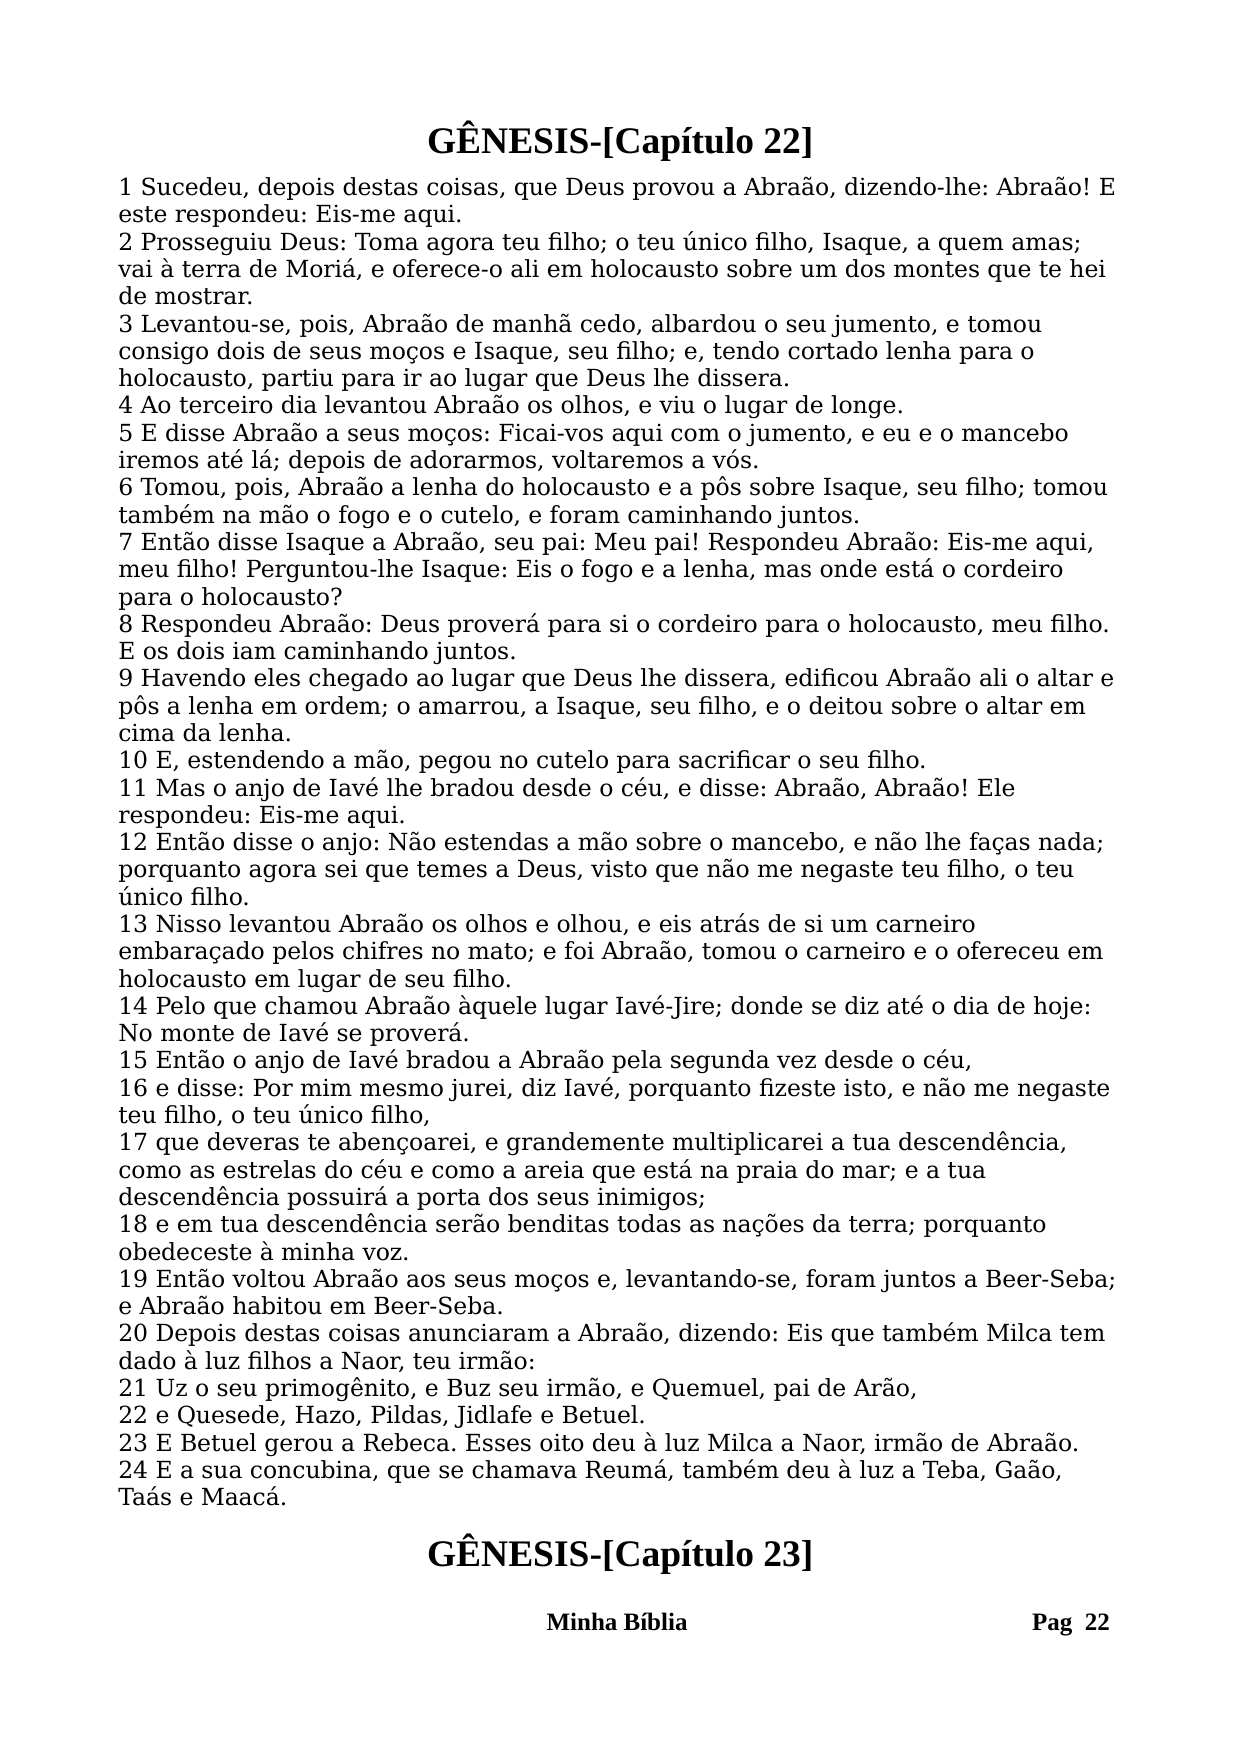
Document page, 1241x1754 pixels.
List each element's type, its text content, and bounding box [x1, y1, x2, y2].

text 16 e disse: Por mim mesmo jurei, diz Iavé, porquanto fizeste isto, e não me negaste teu filho, o teu único filho, [118, 1074, 1122, 1129]
text 7 Então disse Isaque a Abraão, seu pai: Meu pai! Respondeu Abraão: Eis-me aqui, meu filho! Perguntou-lhe Isaque: Eis o fogo e a lenha, mas onde está o cordeiro para o holocausto? [118, 528, 1122, 610]
text 5 E disse Abraão a seus moços: Ficai-vos aqui com o jumento, e eu e o mancebo iremos até lá; depois de adorarmos, voltaremos a vós. [118, 419, 1122, 474]
text 23 E Betuel gerou a Rebeca. Esses oito deu à luz Milca a Naor, irmão de Abraão. [118, 1429, 1122, 1456]
text 24 E a sua concubina, que se chamava Reumá, também deu à luz a Teba, Gaão, Taás e Maacá. [118, 1456, 1122, 1511]
subtitle GÊNESIS-[Capítulo 22] [118, 118, 1122, 161]
text 10 E, estendendo a mão, pegou no cutelo para sacrificar o seu filho. [118, 747, 1122, 774]
text 11 Mas o anjo de Iavé lhe bradou desde o céu, e disse: Abraão, Abraão! Ele respondeu: Eis-me aqui. [118, 774, 1122, 829]
text 15 Então o anjo de Iavé bradou a Abraão pela segunda vez desde o céu, [118, 1047, 1122, 1074]
text 3 Levantou-se, pois, Abraão de manhã cedo, albardou o seu jumento, e tomou consigo dois de seus moços e Isaque, seu filho; e, tendo cortado lenha para o holocausto, partiu para ir ao lugar que Deus lhe dissera. [118, 310, 1122, 392]
subtitle GÊNESIS-[Capítulo 23] [118, 1532, 1122, 1575]
text 8 Respondeu Abraão: Deus proverá para si o cordeiro para o holocausto, meu filho. E os dois iam caminhando juntos. [118, 610, 1122, 665]
text 9 Havendo eles chegado ao lugar que Deus lhe dissera, edificou Abraão ali o altar e pôs a lenha em ordem; o amarrou, a Isaque, seu filho, e o deitou sobre o altar em cima da lenha. [118, 665, 1122, 747]
text 20 Depois destas coisas anunciaram a Abraão, dizendo: Eis que também Milca tem dado à luz filhos a Naor, teu irmão: [118, 1320, 1122, 1374]
text 22 e Quesede, Hazo, Pildas, Jidlafe e Betuel. [118, 1402, 1122, 1429]
text 12 Então disse o anjo: Não estendas a mão sobre o mancebo, e não lhe faças nada; porquanto agora sei que temes a Deus, visto que não me negaste teu filho, o teu único filho. [118, 829, 1122, 911]
text 17 que deveras te abençoarei, e grandemente multiplicarei a tua descendência, como as estrelas do céu e como a areia que está na praia do mar; e a tua descendência possuirá a porta dos seus inimigos; [118, 1129, 1122, 1211]
text 19 Então voltou Abraão aos seus moços e, levantando-se, foram juntos a Beer-Seba; e Abraão habitou em Beer-Seba. [118, 1265, 1122, 1320]
text 1 Sucedeu, depois destas coisas, que Deus provou a Abraão, dizendo-lhe: Abraão! E este respondeu: Eis-me aqui. [118, 174, 1122, 228]
text 14 Pelo que chamou Abraão àquele lugar Iavé-Jire; donde se diz até o dia de hoje: No monte de Iavé se proverá. [118, 992, 1122, 1047]
text 13 Nisso levantou Abraão os olhos e olhou, e eis atrás de si um carneiro embaraçado pelos chifres no mato; e foi Abraão, tomou o carneiro e o ofereceu em holocausto em lugar de seu filho. [118, 911, 1122, 992]
text 21 Uz o seu primogênito, e Buz seu irmão, e Quemuel, pai de Arão, [118, 1374, 1122, 1402]
text 18 e em tua descendência serão benditas todas as nações da terra; porquanto obedeceste à minha voz. [118, 1211, 1122, 1265]
text 4 Ao terceiro dia levantou Abraão os olhos, e viu o lugar de longe. [118, 392, 1122, 419]
text 6 Tomou, pois, Abraão a lenha do holocausto e a pôs sobre Isaque, seu filho; tomou também na mão o fogo e o cutelo, e foram caminhando juntos. [118, 474, 1122, 528]
text 2 Prosseguiu Deus: Toma agora teu filho; o teu único filho, Isaque, a quem amas; vai à terra de Moriá, e oferece-o ali em holocausto sobre um dos montes que te hei de mostrar. [118, 228, 1122, 310]
